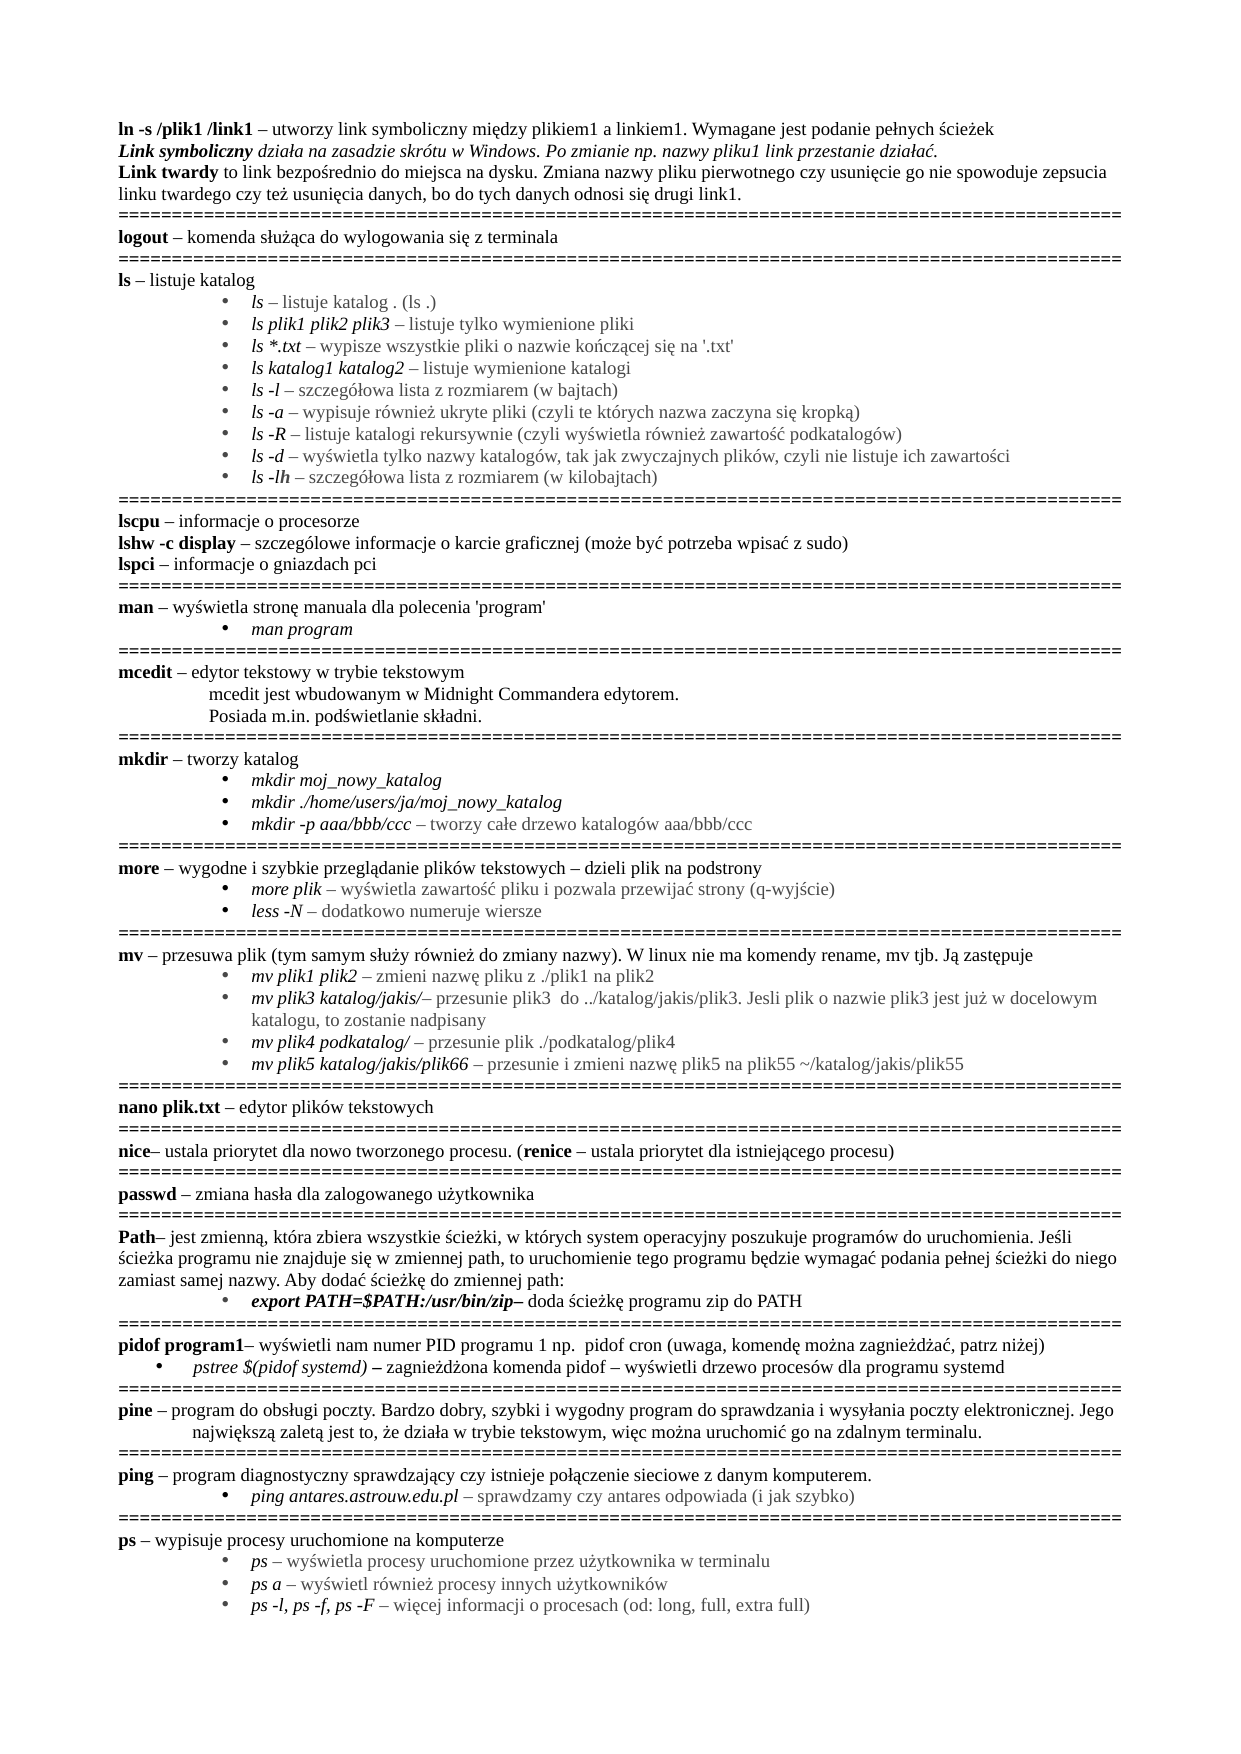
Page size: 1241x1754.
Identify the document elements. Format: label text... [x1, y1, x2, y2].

subtitle mv – przesuwa plik (tym samym służy również do zmiany nazwy). W linux nie ma komendy rename, mv tjb. Ją zastępuje [118, 944, 1122, 965]
subtitle mcedit – edytor tekstowy w trybie tekstowym [118, 661, 1122, 683]
list ============================================================================================== [118, 1118, 1122, 1139]
list ps – wyświetla procesy uruchomione przez użytkownika w terminalu [222, 1550, 1122, 1572]
list ps -l, ps -f, ps -F – więcej informacji o procesach (od: long, full, extra full) [222, 1594, 1122, 1616]
list Posiada m.in. podświetlanie składni. [208, 704, 1122, 726]
subtitle pine – program do obsługi poczty. Bardzo dobry, szybki i wygodny program do sprawdzania i wysyłania poczty elektronicznej. Jego największą zaletą jest to, że działa w trybie tekstowym, więc można uruchomić go na zdalnym terminalu. [118, 1399, 1122, 1442]
list Link twardy to link bezpośrednio do miejsca na dysku. Zmiana nazwy pliku pierwotnego czy usunięcie go nie spowoduje zepsucia linku twardego czy też usunięcia danych, bo do tych danych odnosi się drugi link1. [118, 161, 1122, 204]
list man program [222, 618, 1122, 640]
list ============================================================================================== [118, 726, 1122, 748]
list ls -d – wyświetla tylko nazwy katalogów, tak jak zwyczajnych plików, czyli nie listuje ich zawartości [222, 444, 1122, 466]
list ls – listuje katalog . (ls .) [222, 291, 1122, 313]
list ============================================================================================== [118, 1312, 1122, 1334]
list ls plik1 plik2 plik3 – listuje tylko wymienione pliki [222, 313, 1122, 334]
list mcedit jest wbudowanym w Midnight Commandera edytorem. [208, 683, 1122, 704]
list mv plik3 katalog/jakis/– przesunie plik3 do ../katalog/jakis/plik3. Jesli plik o nazwie plik3 jest już w docelowym katalogu, to zostanie nadpisany [222, 987, 1122, 1031]
subtitle ============================================================================================== [118, 575, 1122, 596]
subtitle ln -s /plik1 /link1 – utworzy link symboliczny między plikiem1 a linkiem1. Wymagane jest podanie pełnych ścieżek [118, 118, 1122, 140]
subtitle logout – komenda służąca do wylogowania się z terminala [118, 226, 1122, 247]
subtitle ps – wypisuje procesy uruchomione na komputerze [118, 1529, 1122, 1550]
list mkdir -p aaa/bbb/ccc – tworzy całe drzewo katalogów aaa/bbb/ccc [222, 813, 1122, 835]
subtitle pidof program1– wyświetli nam numer PID programu 1 np. pidof cron (uwaga, komendę można zagnieżdżać, patrz niżej) [118, 1334, 1122, 1356]
list nano plik.txt – edytor plików tekstowych [118, 1096, 1122, 1118]
list pstree $(pidof systemd) – zagnieżdżona komenda pidof – wyświetli drzewo procesów dla programu systemd [156, 1356, 1122, 1377]
subtitle lscpu – informacje o procesorze [118, 510, 1122, 532]
list ping antares.astrouw.edu.pl – sprawdzamy czy antares odpowiada (i jak szybko) [222, 1485, 1122, 1507]
list ============================================================================================== [118, 247, 1122, 269]
subtitle man – wyświetla stronę manuala dla polecenia 'program' [118, 596, 1122, 618]
list mv plik5 katalog/jakis/plik66 – przesunie i zmieni nazwę plik5 na plik55 ~/katalog/jakis/plik55 [222, 1053, 1122, 1075]
list mkdir moj_nowy_katalog [222, 769, 1122, 791]
list export PATH=$PATH:/usr/bin/zip– doda ścieżkę programu zip do PATH [222, 1290, 1122, 1312]
list ============================================================================================== [118, 204, 1122, 226]
subtitle ls – listuje katalog [118, 269, 1122, 291]
list ============================================================================================== [118, 1442, 1122, 1464]
list ls katalog1 katalog2 – listuje wymienione katalogi [222, 357, 1122, 378]
list ls -a – wypisuje również ukryte pliki (czyli te których nazwa zaczyna się kropką) [222, 401, 1122, 422]
subtitle passwd – zmiana hasła dla zalogowanego użytkownika [118, 1183, 1122, 1204]
list ============================================================================================== [118, 1377, 1122, 1399]
list ============================================================================================== [118, 922, 1122, 944]
list ls -lh – szczegółowa lista z rozmiarem (w kilobajtach) [222, 466, 1122, 488]
subtitle ping – program diagnostyczny sprawdzający czy istnieje połączenie sieciowe z danym komputerem. [118, 1464, 1122, 1485]
subtitle nice– ustala priorytet dla nowo tworzonego procesu. (renice – ustala priorytet dla istniejącego procesu) [118, 1139, 1122, 1161]
list mv plik4 podkatalog/ – przesunie plik ./podkatalog/plik4 [222, 1031, 1122, 1053]
list ============================================================================================== [118, 835, 1122, 857]
list ls -R – listuje katalogi rekursywnie (czyli wyświetla również zawartość podkatalogów) [222, 422, 1122, 444]
list ============================================================================================== [118, 1161, 1122, 1183]
list ls -l – szczegółowa lista z rozmiarem (w bajtach) [222, 378, 1122, 401]
list lshw -c display – szczególowe informacje o karcie graficznej (może być potrzeba wpisać z sudo) [118, 532, 1122, 553]
list ============================================================================================== [118, 1507, 1122, 1529]
list lspci – informacje o gniazdach pci [118, 553, 1122, 575]
list less -N – dodatkowo numeruje wiersze [222, 900, 1122, 922]
list mv plik1 plik2 – zmieni nazwę pliku z ./plik1 na plik2 [222, 965, 1122, 987]
list mkdir ./home/users/ja/moj_nowy_katalog [222, 791, 1122, 813]
list ============================================================================================== [118, 1075, 1122, 1096]
list ============================================================================================== [118, 1204, 1122, 1226]
subtitle more – wygodne i szybkie przeglądanie plików tekstowych – dzieli plik na podstrony [118, 857, 1122, 878]
list ls *.txt – wypisze wszystkie pliki o nazwie kończącej się na '.txt' [222, 334, 1122, 357]
list Link symboliczny działa na zasadzie skrótu w Windows. Po zmianie np. nazwy pliku1 link przestanie działać. [118, 140, 1122, 161]
list ============================================================================================== [118, 488, 1122, 510]
subtitle ============================================================================================== [118, 640, 1122, 661]
list more plik – wyświetla zawartość pliku i pozwala przewijać strony (q-wyjście) [222, 878, 1122, 900]
subtitle mkdir – tworzy katalog [118, 748, 1122, 769]
subtitle Path– jest zmienną, która zbiera wszystkie ścieżki, w których system operacyjny poszukuje programów do uruchomienia. Jeśli ścieżka programu nie znajduje się w zmiennej path, to uruchomienie tego programu będzie wymagać podania pełnej ścieżki do niego zamiast samej nazwy. Aby dodać ścieżkę do zmiennej path: [118, 1226, 1122, 1290]
list ps a – wyświetl również procesy innych użytkowników [222, 1572, 1122, 1594]
